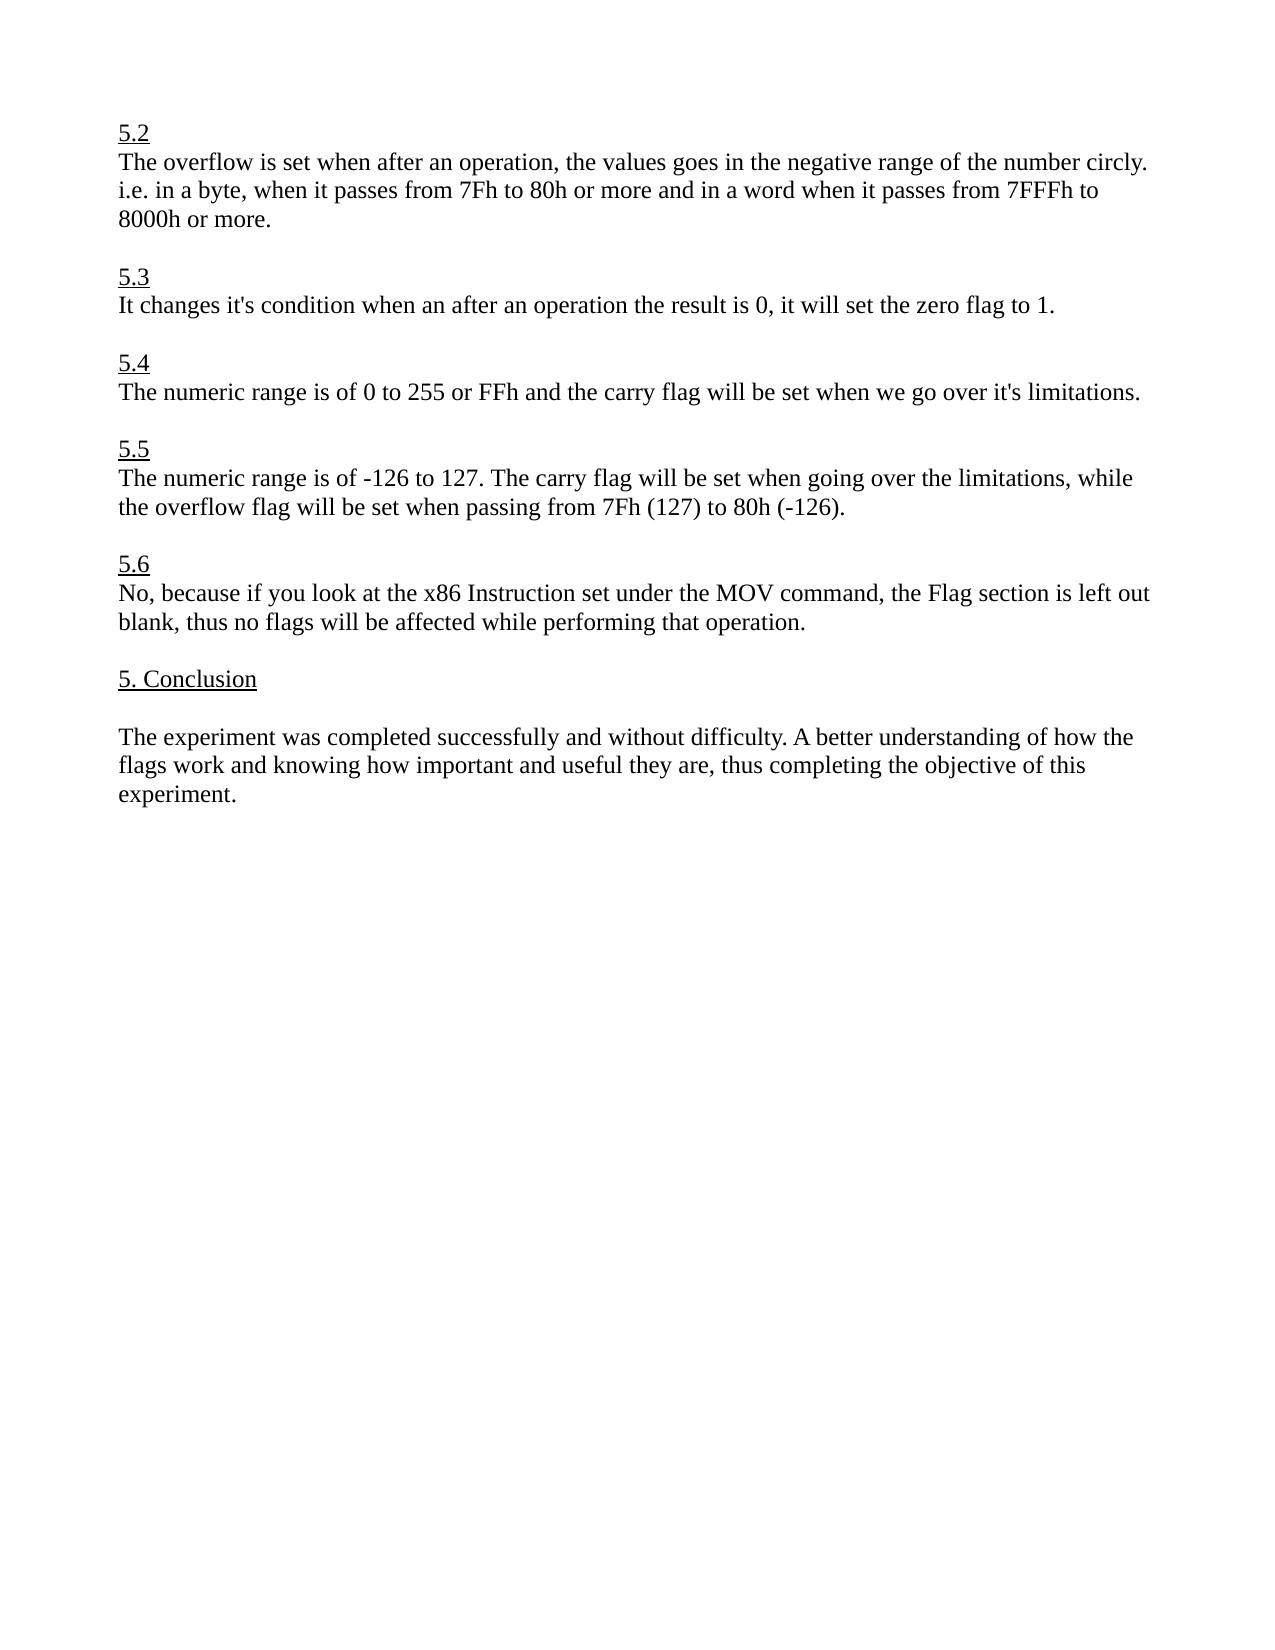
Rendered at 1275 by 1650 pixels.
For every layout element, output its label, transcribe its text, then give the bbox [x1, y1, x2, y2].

text 5. Conclusion [118, 664, 1157, 693]
text 5.4 [118, 348, 1157, 377]
text 5.5 [118, 434, 1157, 463]
text No, because if you look at the x86 Instruction set under the MOV command, the Flag section is left out blank, thus no flags will be affected while performing that operation. [118, 578, 1157, 636]
text 5.6 [118, 549, 1157, 578]
text The overflow is set when after an operation, the values goes in the negative range of the number circly. i.e. in a byte, when it passes from 7Fh to 80h or more and in a word when it passes from 7FFFh to 8000h or more. [118, 147, 1157, 233]
text The numeric range is of 0 to 255 or FFh and the carry flag will be set when we go over it's limitations. [118, 377, 1157, 406]
text It changes it's condition when an after an operation the result is 0, it will set the zero flag to 1. [118, 291, 1157, 319]
text The experiment was completed successfully and without difficulty. A better understanding of how the flags work and knowing how important and useful they are, thus completing the objective of this experiment. [118, 722, 1157, 808]
text The numeric range is of -126 to 127. The carry flag will be set when going over the limitations, while the overflow flag will be set when passing from 7Fh (127) to 80h (-126). [118, 463, 1157, 521]
text 5.2 [118, 118, 1157, 147]
text 5.3 [118, 262, 1157, 291]
